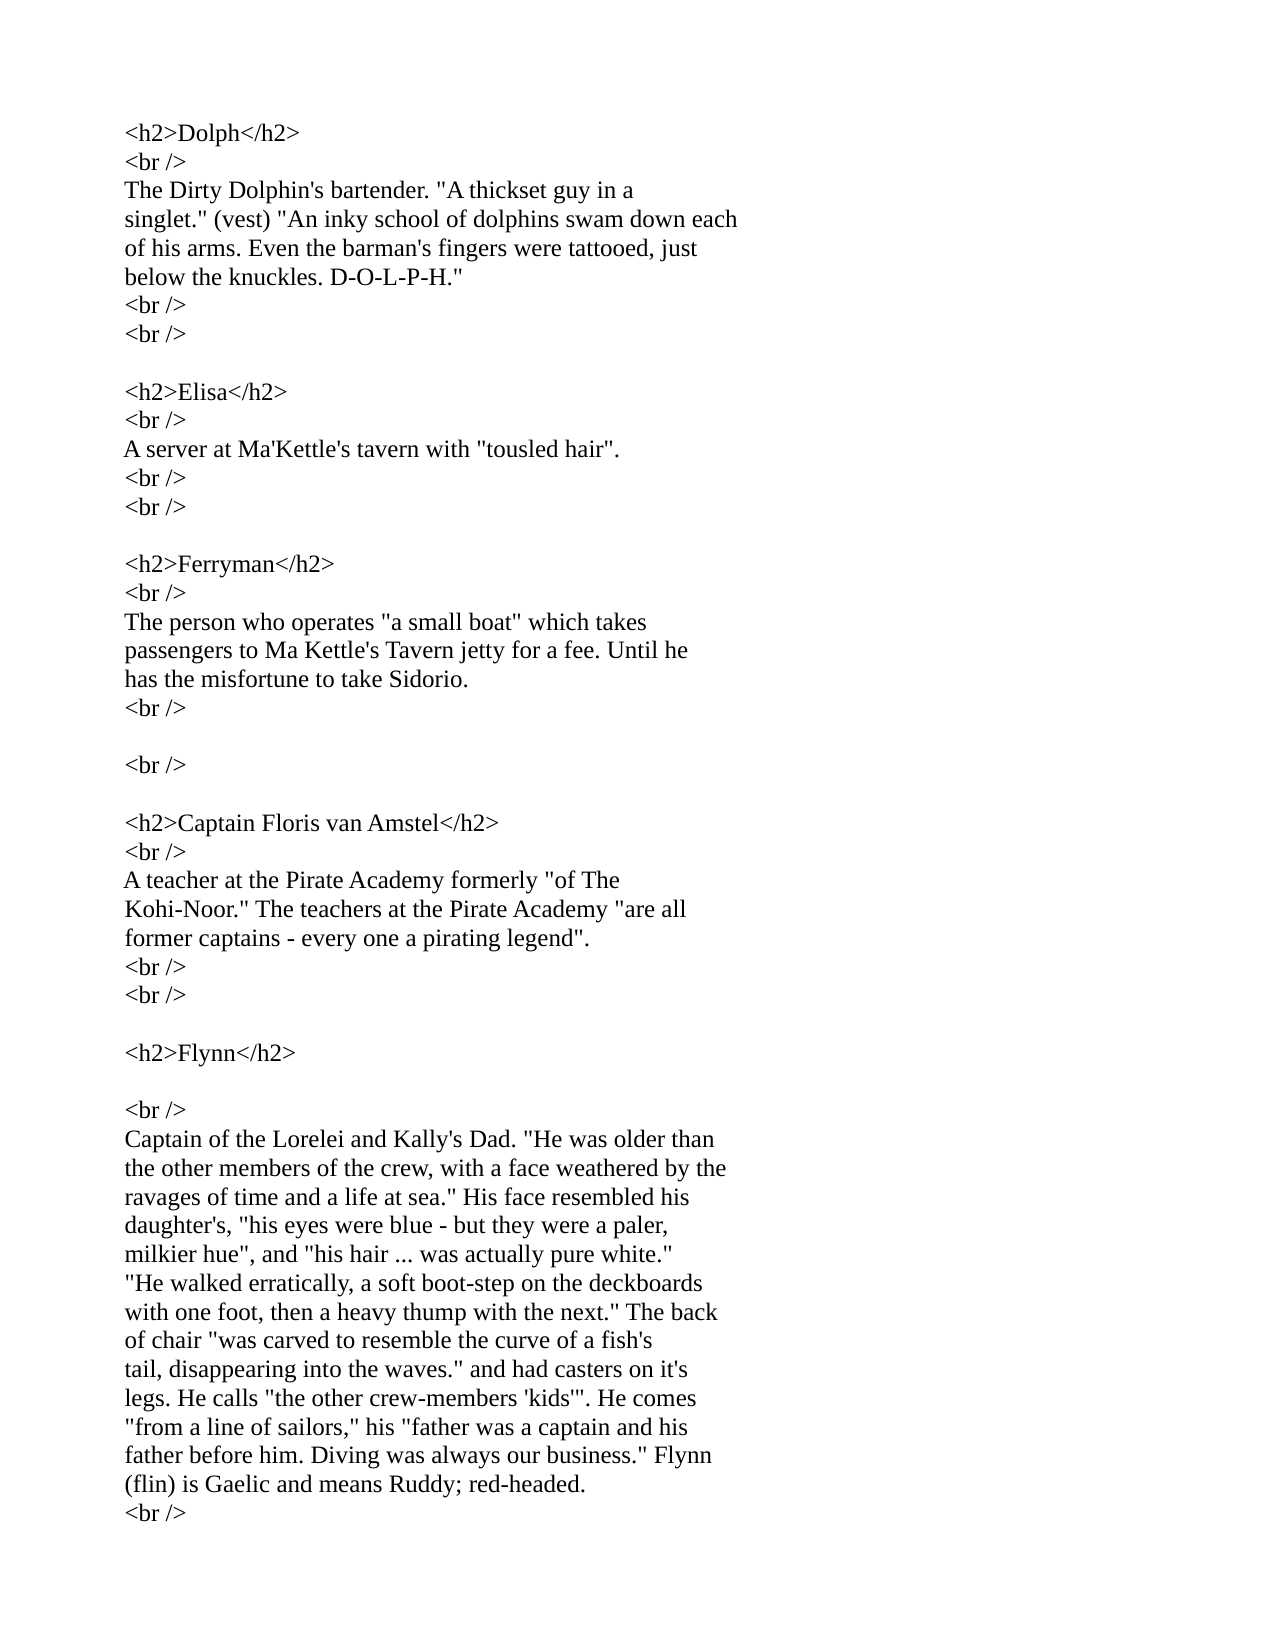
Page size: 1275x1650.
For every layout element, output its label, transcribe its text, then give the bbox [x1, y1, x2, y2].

text of his arms. Even the barman's fingers were tattooed, just [118, 233, 1157, 262]
text <br /> [118, 578, 1157, 607]
text "He walked erratically, a soft boot-step on the deckboards [118, 1268, 1157, 1297]
text The Dirty Dolphin's bartender. "A thickset guy in a [118, 176, 1157, 204]
text <br /> [118, 1096, 1157, 1124]
text <br /> [118, 1498, 1157, 1527]
text <br /> [118, 693, 1157, 722]
text <br /> [118, 952, 1157, 981]
text Captain of the Lorelei and Kally's Dad. "He was older than [118, 1124, 1157, 1153]
text "from a line of sailors," his "father was a captain and his [118, 1412, 1157, 1441]
text milkier hue", and "his hair ... was actually pure white." [118, 1239, 1157, 1268]
text (flin) is Gaelic and means Ruddy; red-headed. [118, 1469, 1157, 1498]
text former captains - every one a pirating legend". [118, 923, 1157, 952]
text daughter's, "his eyes were blue - but they were a paler, [118, 1211, 1157, 1239]
text <br /> [118, 981, 1157, 1009]
text <h2>Flynn</h2> [118, 1038, 1157, 1067]
text Kohi-Noor." The teachers at the Pirate Academy "are all [118, 894, 1157, 923]
text A teacher at the Pirate Academy formerly "of The [118, 866, 1157, 894]
text <br /> [118, 406, 1157, 434]
text legs. He calls "the other crew-members 'kids'". He comes [118, 1383, 1157, 1412]
text singlet." (vest) "An inky school of dolphins swam down each [118, 204, 1157, 233]
text <br /> [118, 751, 1157, 779]
text <br /> [118, 463, 1157, 492]
text below the knuckles. D-O-L-P-H." [118, 262, 1157, 291]
text father before him. Diving was always our business." Flynn [118, 1441, 1157, 1469]
text passengers to Ma Kettle's Tavern jetty for a fee. Until he [118, 636, 1157, 664]
text <br /> [118, 492, 1157, 521]
text <br /> [118, 837, 1157, 866]
text The person who operates "a small boat" which takes [118, 607, 1157, 636]
text with one foot, then a heavy thump with the next." The back [118, 1297, 1157, 1326]
text <h2>Ferryman</h2> [118, 549, 1157, 578]
text of chair "was carved to resemble the curve of a fish's [118, 1326, 1157, 1354]
text <h2>Captain Floris van Amstel</h2> [118, 808, 1157, 837]
text tail, disappearing into the waves." and had casters on it's [118, 1354, 1157, 1383]
text has the misfortune to take Sidorio. [118, 664, 1157, 693]
text the other members of the crew, with a face weathered by the [118, 1153, 1157, 1182]
text A server at Ma'Kettle's tavern with "tousled hair". [118, 434, 1157, 463]
text ravages of time and a life at sea." His face resembled his [118, 1182, 1157, 1211]
text <br /> [118, 147, 1157, 176]
text <br /> [118, 319, 1157, 348]
text <h2>Elisa</h2> [118, 377, 1157, 406]
text <br /> [118, 291, 1157, 319]
text <h2>Dolph</h2> [118, 118, 1157, 147]
